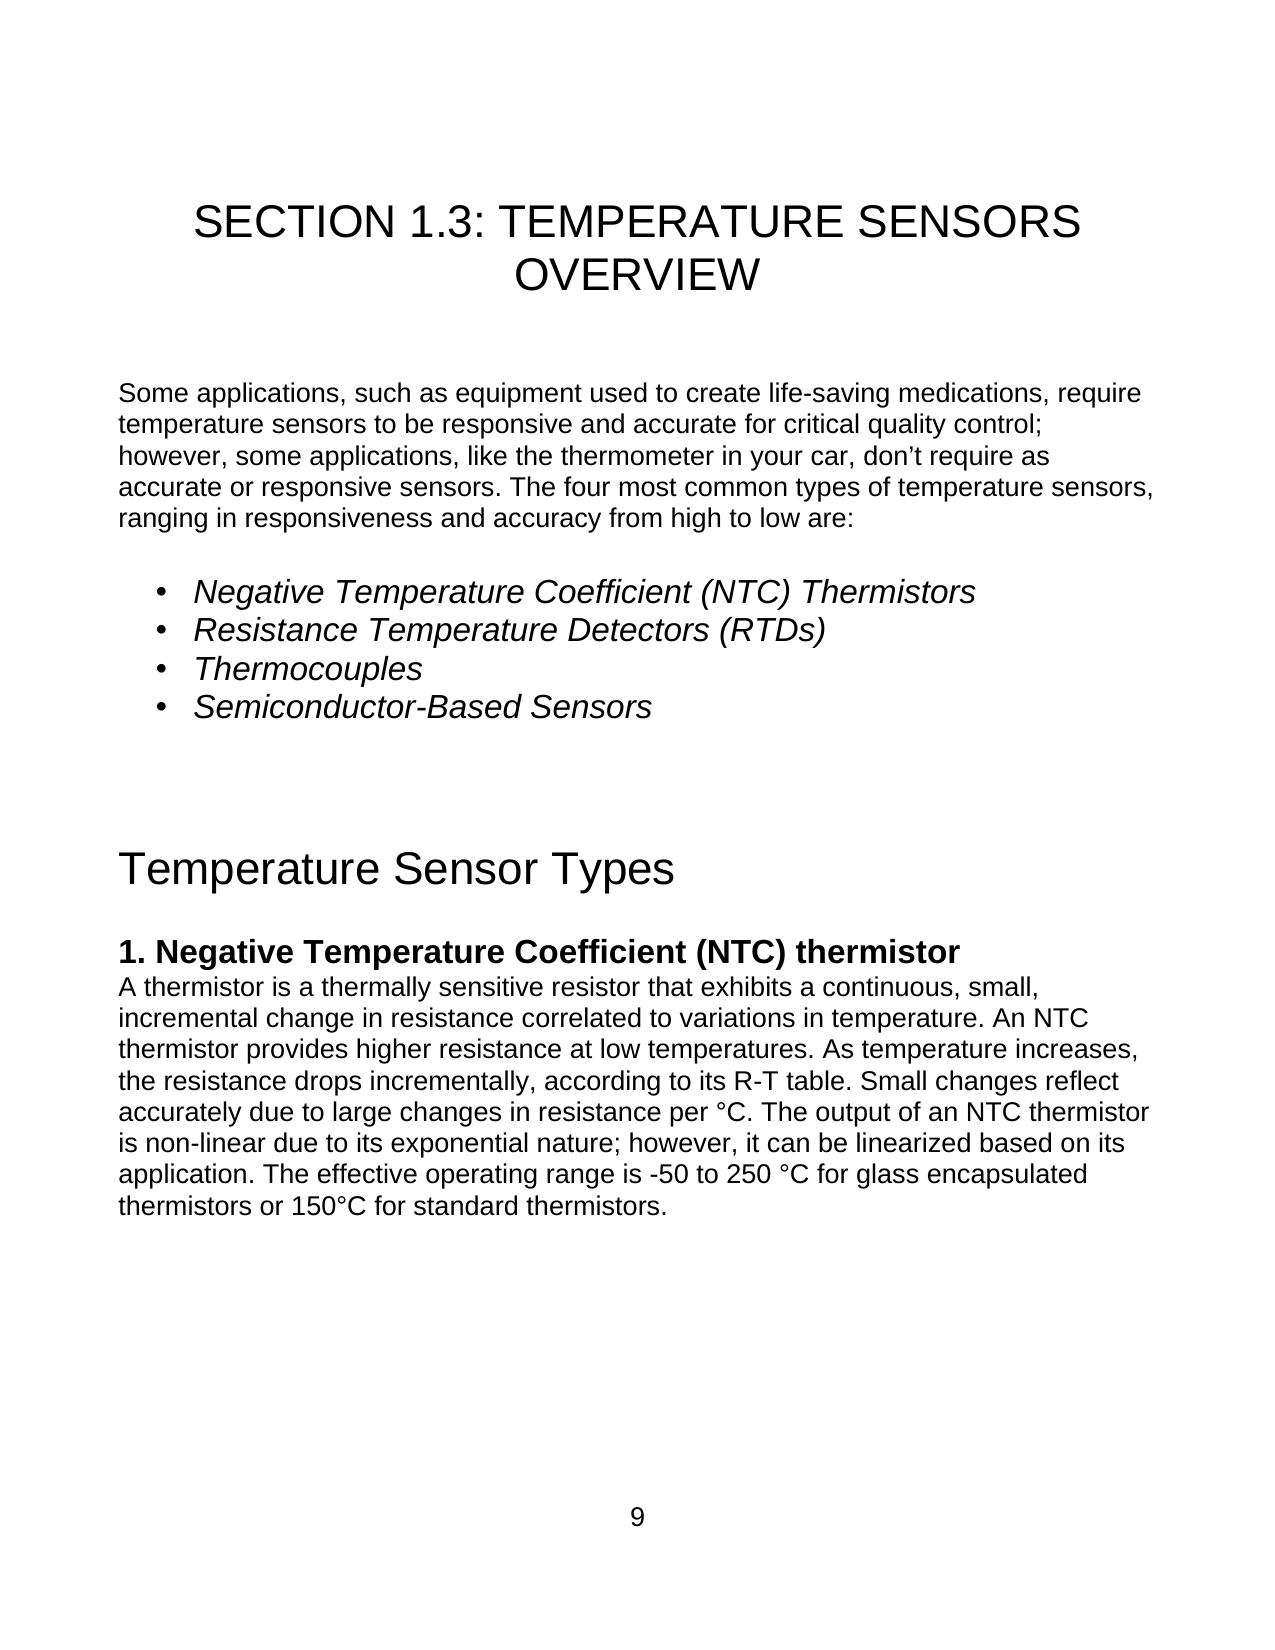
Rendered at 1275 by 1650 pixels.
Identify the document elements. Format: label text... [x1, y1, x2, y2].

text A thermistor is a thermally sensitive resistor that exhibits a continuous, small, incremental change in resistance correlated to variations in temperature. An NTC thermistor provides higher resistance at low temperatures. As temperature increases, the resistance drops incrementally, according to its R-T table. Small changes reflect accurately due to large changes in resistance per °C. The output of an NTC thermistor is non-linear due to its exponential nature; however, it can be linearized based on its application. The effective operating range is -50 to 250 °C for glass encapsulated thermistors or 150°C for standard thermistors. [118, 971, 1157, 1221]
text Some applications, such as equipment used to create life-saving medications, require temperature sensors to be responsive and accurate for critical quality control; however, some applications, like the thermometer in your car, don’t require as accurate or responsive sensors. The four most common types of temperature sensors, ranging in responsiveness and accuracy from high to low are: [118, 377, 1157, 533]
text 1. Negative Temperature Coefficient (NTC) thermistor [118, 933, 1157, 971]
list Semiconductor-Based Sensors [156, 688, 1157, 726]
text Temperature Sensor Types [118, 841, 1157, 894]
list Negative Temperature Coefficient (NTC) Thermistors [156, 572, 1157, 611]
text SECTION 1.3: TEMPERATURE SENSORS OVERVIEW [118, 195, 1157, 300]
list Resistance Temperature Detectors (RTDs) [156, 611, 1157, 649]
list Thermocouples [156, 649, 1157, 688]
